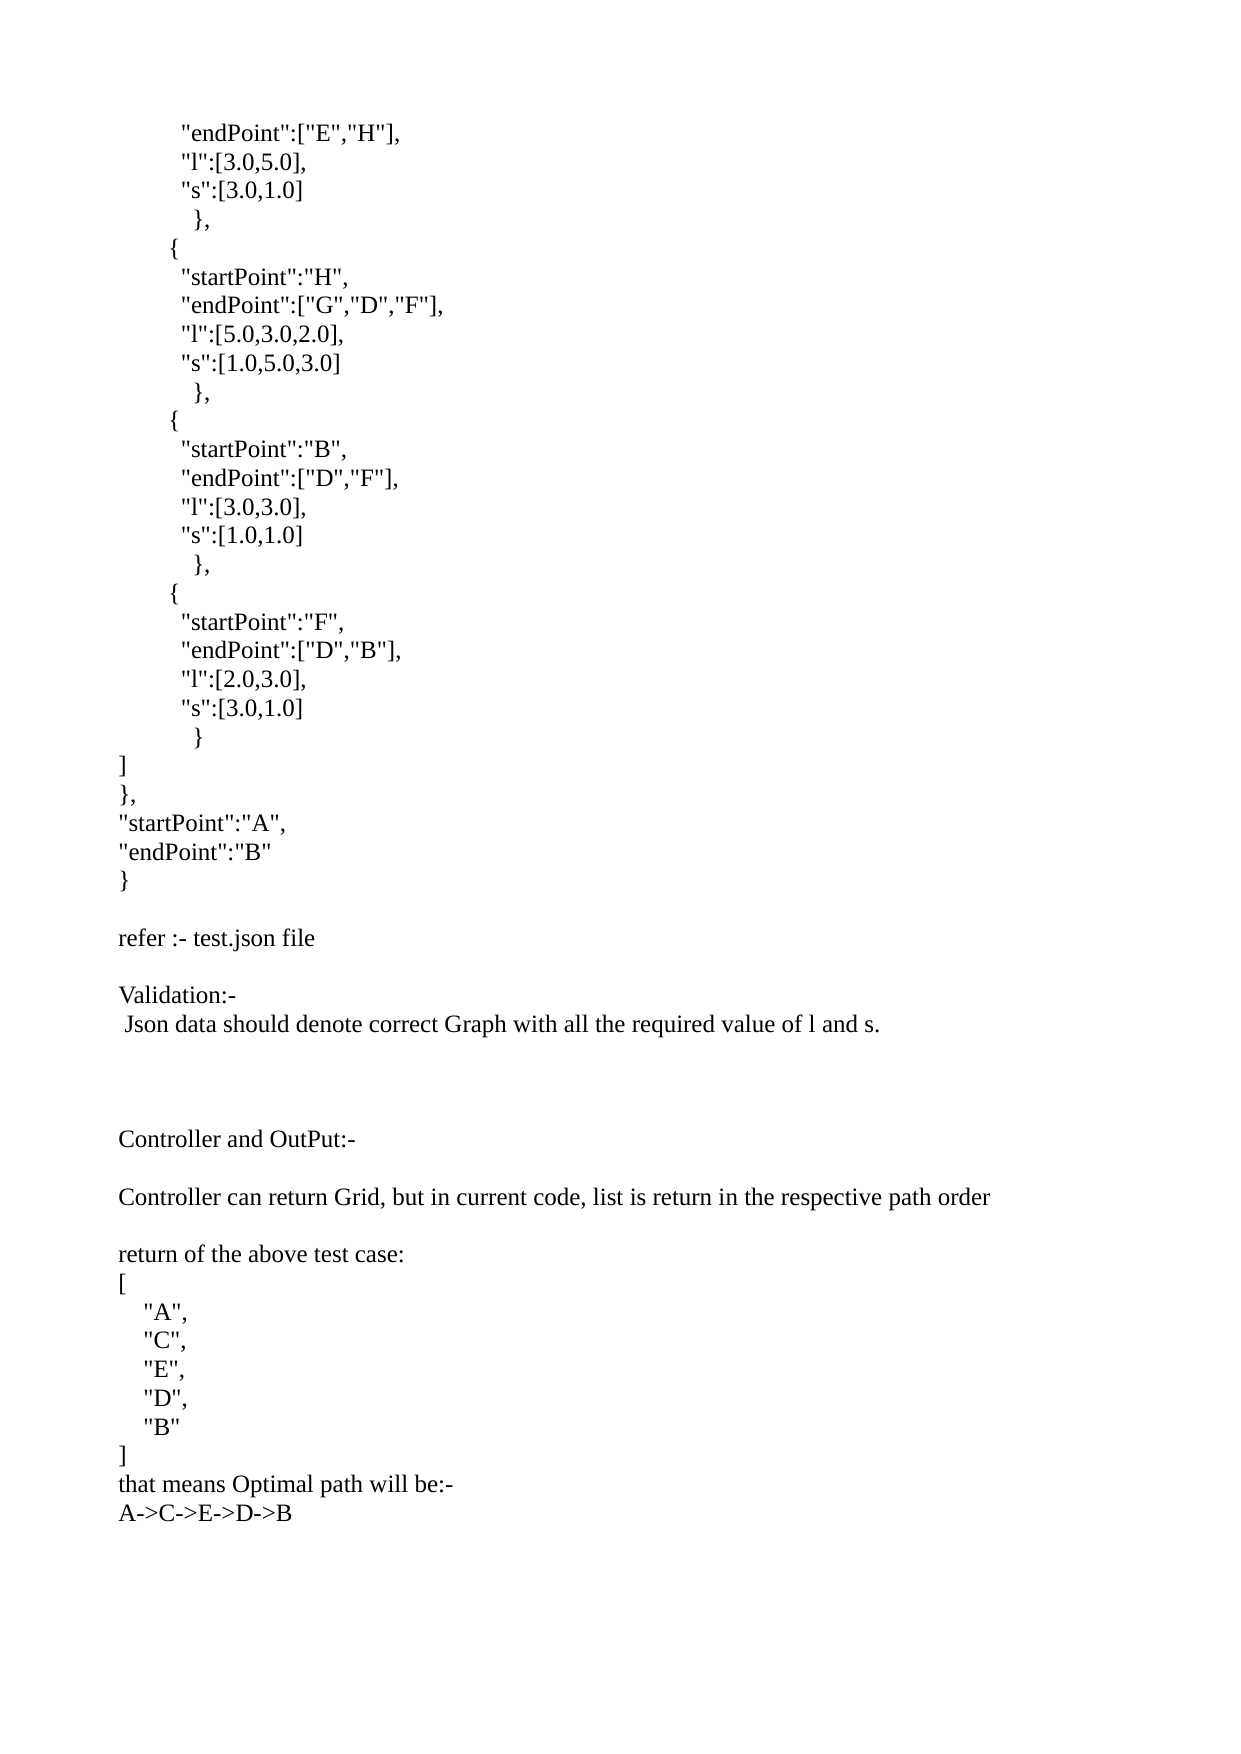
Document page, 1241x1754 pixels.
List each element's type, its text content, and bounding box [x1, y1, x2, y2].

text { [118, 406, 1122, 434]
text [ [118, 1268, 1122, 1297]
text ] [118, 751, 1122, 779]
text "C", [118, 1326, 1122, 1354]
text refer :- test.json file [118, 923, 1122, 952]
text "s":[1.0,1.0] [118, 521, 1122, 549]
text "s":[3.0,1.0] [118, 693, 1122, 722]
text "endPoint":["D","F"], [118, 463, 1122, 492]
text "s":[1.0,5.0,3.0] [118, 348, 1122, 377]
text "startPoint":"H", [118, 262, 1122, 291]
text "l":[5.0,3.0,2.0], [118, 319, 1122, 348]
text "endPoint":["E","H"], [118, 118, 1122, 147]
text { [118, 233, 1122, 262]
text }, [118, 779, 1122, 808]
text "startPoint":"F", [118, 607, 1122, 636]
text }, [118, 549, 1122, 578]
text "D", [118, 1383, 1122, 1412]
text "s":[3.0,1.0] [118, 176, 1122, 204]
text Controller can return Grid, but in current code, list is return in the respective path order [118, 1182, 1122, 1211]
text return of the above test case: [118, 1239, 1122, 1268]
text "E", [118, 1354, 1122, 1383]
text } [118, 722, 1122, 751]
text "B" [118, 1412, 1122, 1441]
text A->C->E->D->B [118, 1498, 1122, 1527]
text that means Optimal path will be:- [118, 1469, 1122, 1498]
text "endPoint":["D","B"], [118, 636, 1122, 664]
text "startPoint":"A", [118, 808, 1122, 837]
text Validation:- [118, 981, 1122, 1009]
text "l":[3.0,3.0], [118, 492, 1122, 521]
text ] [118, 1441, 1122, 1469]
text }, [118, 377, 1122, 406]
text "startPoint":"B", [118, 434, 1122, 463]
text Controller and OutPut:- [118, 1124, 1122, 1153]
text "endPoint":["G","D","F"], [118, 291, 1122, 319]
text Json data should denote correct Graph with all the required value of l and s. [118, 1009, 1122, 1038]
text }, [118, 204, 1122, 233]
text { [118, 578, 1122, 607]
text "l":[3.0,5.0], [118, 147, 1122, 176]
text } [118, 866, 1122, 894]
text "A", [118, 1297, 1122, 1326]
text "l":[2.0,3.0], [118, 664, 1122, 693]
text "endPoint":"B" [118, 837, 1122, 866]
